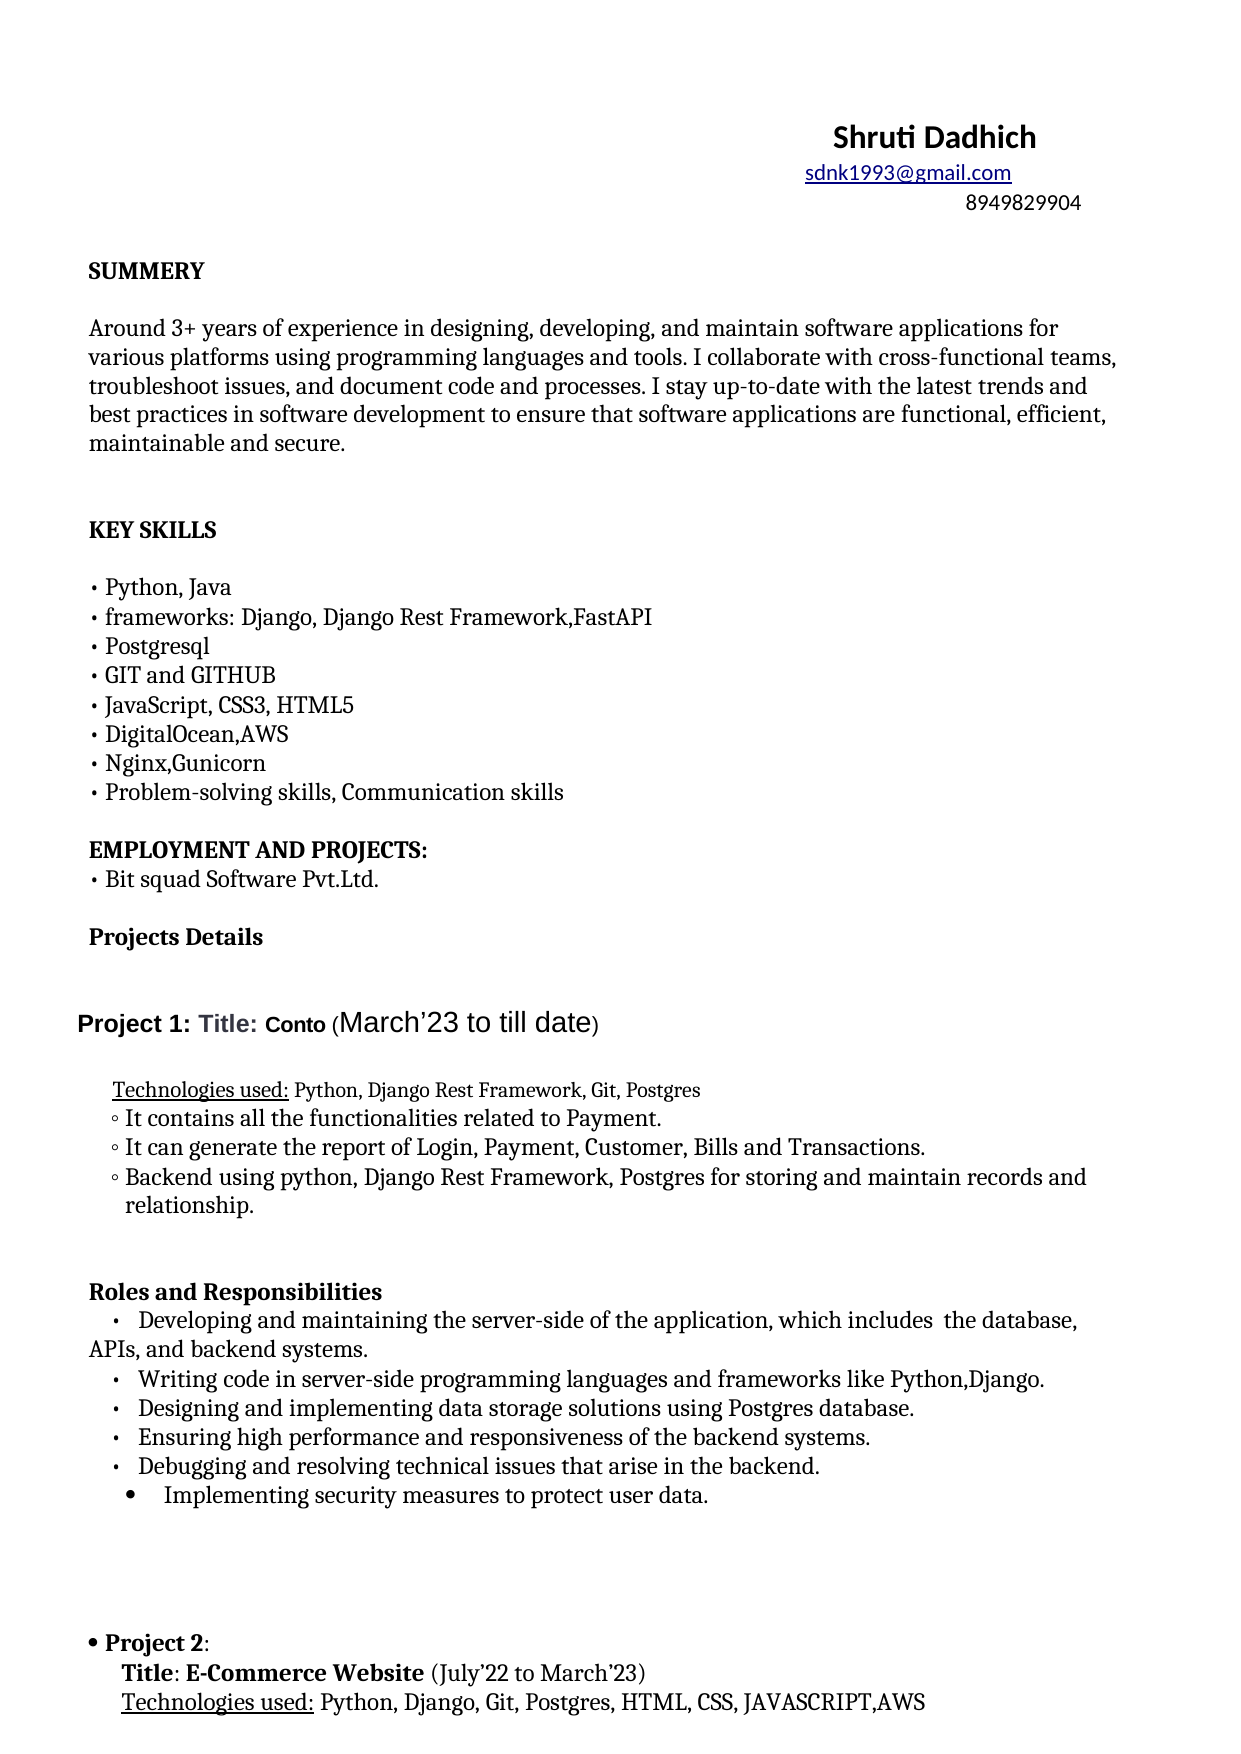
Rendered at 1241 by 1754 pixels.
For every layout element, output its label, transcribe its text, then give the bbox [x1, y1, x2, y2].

list Implementing security measures to protect user data. [126, 1481, 1128, 1509]
text Technologies used: Python, Django Rest Framework, Git, Postgres [112, 1076, 1128, 1103]
text Around 3+ years of experience in designing, developing, and maintain software applications for various platforms using programming languages and tools. I collaborate with cross-functional teams, troubleshoot issues, and document code and processes. I stay up-to-date with the latest trends and best practices in software development to ensure that software applications are functional, efficient, maintainable and secure. [88, 314, 1128, 458]
list Backend using python, Django Rest Framework, Postgres for storing and maintain records and relationship. [110, 1162, 1128, 1220]
text Title: E-Commerce Website (July’22 to March’23) [121, 1658, 1128, 1687]
list Writing code in server-side programming languages and frameworks like Python,Django. [110, 1364, 1128, 1393]
subtitle Roles and Responsibilities [88, 1277, 1128, 1306]
subtitle KEY SKILLS [88, 516, 1128, 544]
list Debugging and resolving technical issues that arise in the backend. [110, 1452, 1128, 1480]
list Ensuring high performance and responsiveness of the backend systems. [110, 1422, 1128, 1452]
title 8949829904 [77, 188, 1139, 216]
list Python, Java [88, 573, 1128, 602]
list Developing and maintaining the server-side of the application, which includes the database, APIs, and backend systems. [88, 1306, 1117, 1364]
subtitle Projects Details [88, 922, 1128, 951]
subtitle Project 1: Title: Conto (March’23 to till date) [77, 1005, 1128, 1038]
subtitle Project 2: [88, 1629, 1128, 1658]
list frameworks: Django, Django Rest Framework,FastAPI [88, 602, 1128, 631]
text Technologies used: Python, Django, Git, Postgres, HTML, CSS, JAVASCRIPT,AWS [121, 1687, 1128, 1717]
list Postgresql [88, 631, 1128, 660]
list It contains all the functionalities related to Payment. [110, 1103, 1128, 1132]
list DigitalOcean,AWS [88, 719, 1128, 748]
subtitle SUMMERY [88, 257, 1128, 285]
title sdnk1993@gmail.com [77, 158, 1139, 186]
list Problem-solving skills, Communication skills [88, 778, 1128, 806]
list Nginx,Gunicorn [88, 748, 1128, 777]
list It can generate the report of Login, Payment, Customer, Bills and Transactions. [110, 1132, 1128, 1162]
list GIT and GITHUB [88, 660, 1128, 690]
subtitle EMPLOYMENT AND PROJECTS: [88, 835, 1128, 864]
list Bit squad Software Pvt.Ltd. [88, 864, 1128, 894]
list Designing and implementing data storage solutions using Postgres database. [110, 1393, 1128, 1422]
list JavaScript, CSS3, HTML5 [88, 690, 1128, 719]
title Shruti Dadhich [77, 116, 1139, 157]
